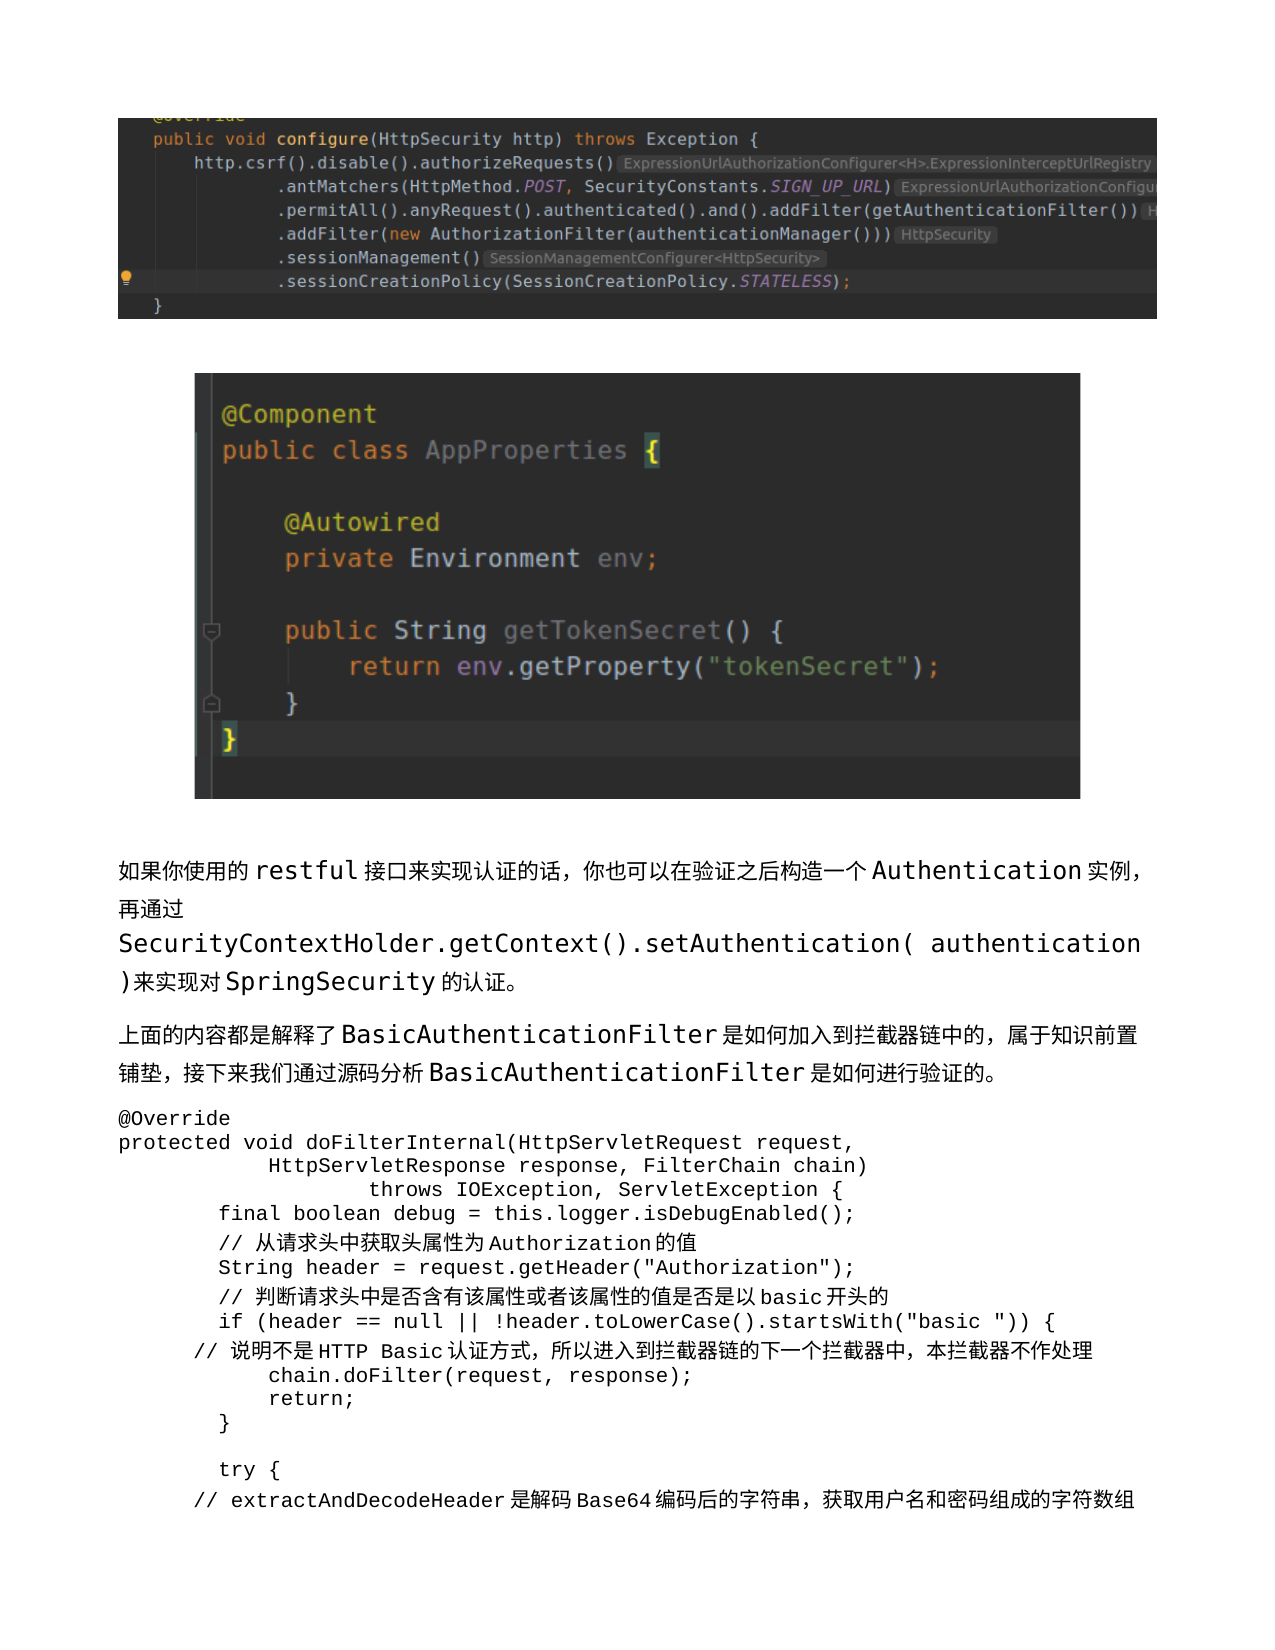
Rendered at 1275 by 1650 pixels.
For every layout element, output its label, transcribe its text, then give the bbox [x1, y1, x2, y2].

text } [118, 1412, 1157, 1436]
text if (header == null || !header.toLowerCase().startsWith("basic ")) { [118, 1311, 1157, 1334]
text protected void doFilterInternal(HttpServletRequest request, [118, 1132, 1157, 1155]
text @Override [118, 1108, 1157, 1132]
text String header = request.getHeader("Authorization"); [118, 1257, 1157, 1280]
text 上面的内容都是解释了BasicAuthenticationFilter是如何加入到拦截器链中的，属于知识前置铺垫，接下来我们通过源码分析BasicAuthenticationFilter是如何进行验证的。 [118, 1018, 1157, 1087]
text 如果你使用的restful接口来实现认证的话，你也可以在验证之后构造一个Authentication实例，再通过SecurityContextHolder.getContext().setAuthentication( authentication )来实现对SpringSecurity的认证。 [118, 854, 1157, 997]
text // 说明不是HTTP Basic认证方式，所以进入到拦截器链的下一个拦截器中，本拦截器不作处理 [118, 1334, 1157, 1365]
picture [194, 373, 1081, 799]
text return; [118, 1388, 1157, 1412]
text // extractAndDecodeHeader是解码Base64编码后的字符串，获取用户名和密码组成的字符数组 [118, 1483, 1157, 1513]
text final boolean debug = this.logger.isDebugEnabled(); [118, 1203, 1157, 1226]
text chain.doFilter(request, response); [118, 1365, 1157, 1388]
text HttpServletResponse response, FilterChain chain) [118, 1155, 1157, 1179]
text throws IOException, ServletException { [118, 1179, 1157, 1203]
picture [118, 118, 1157, 319]
text // 判断请求头中是否含有该属性或者该属性的值是否是以basic开头的 [118, 1280, 1157, 1311]
text // 从请求头中获取头属性为Authorization的值 [118, 1226, 1157, 1257]
text try { [118, 1459, 1157, 1483]
